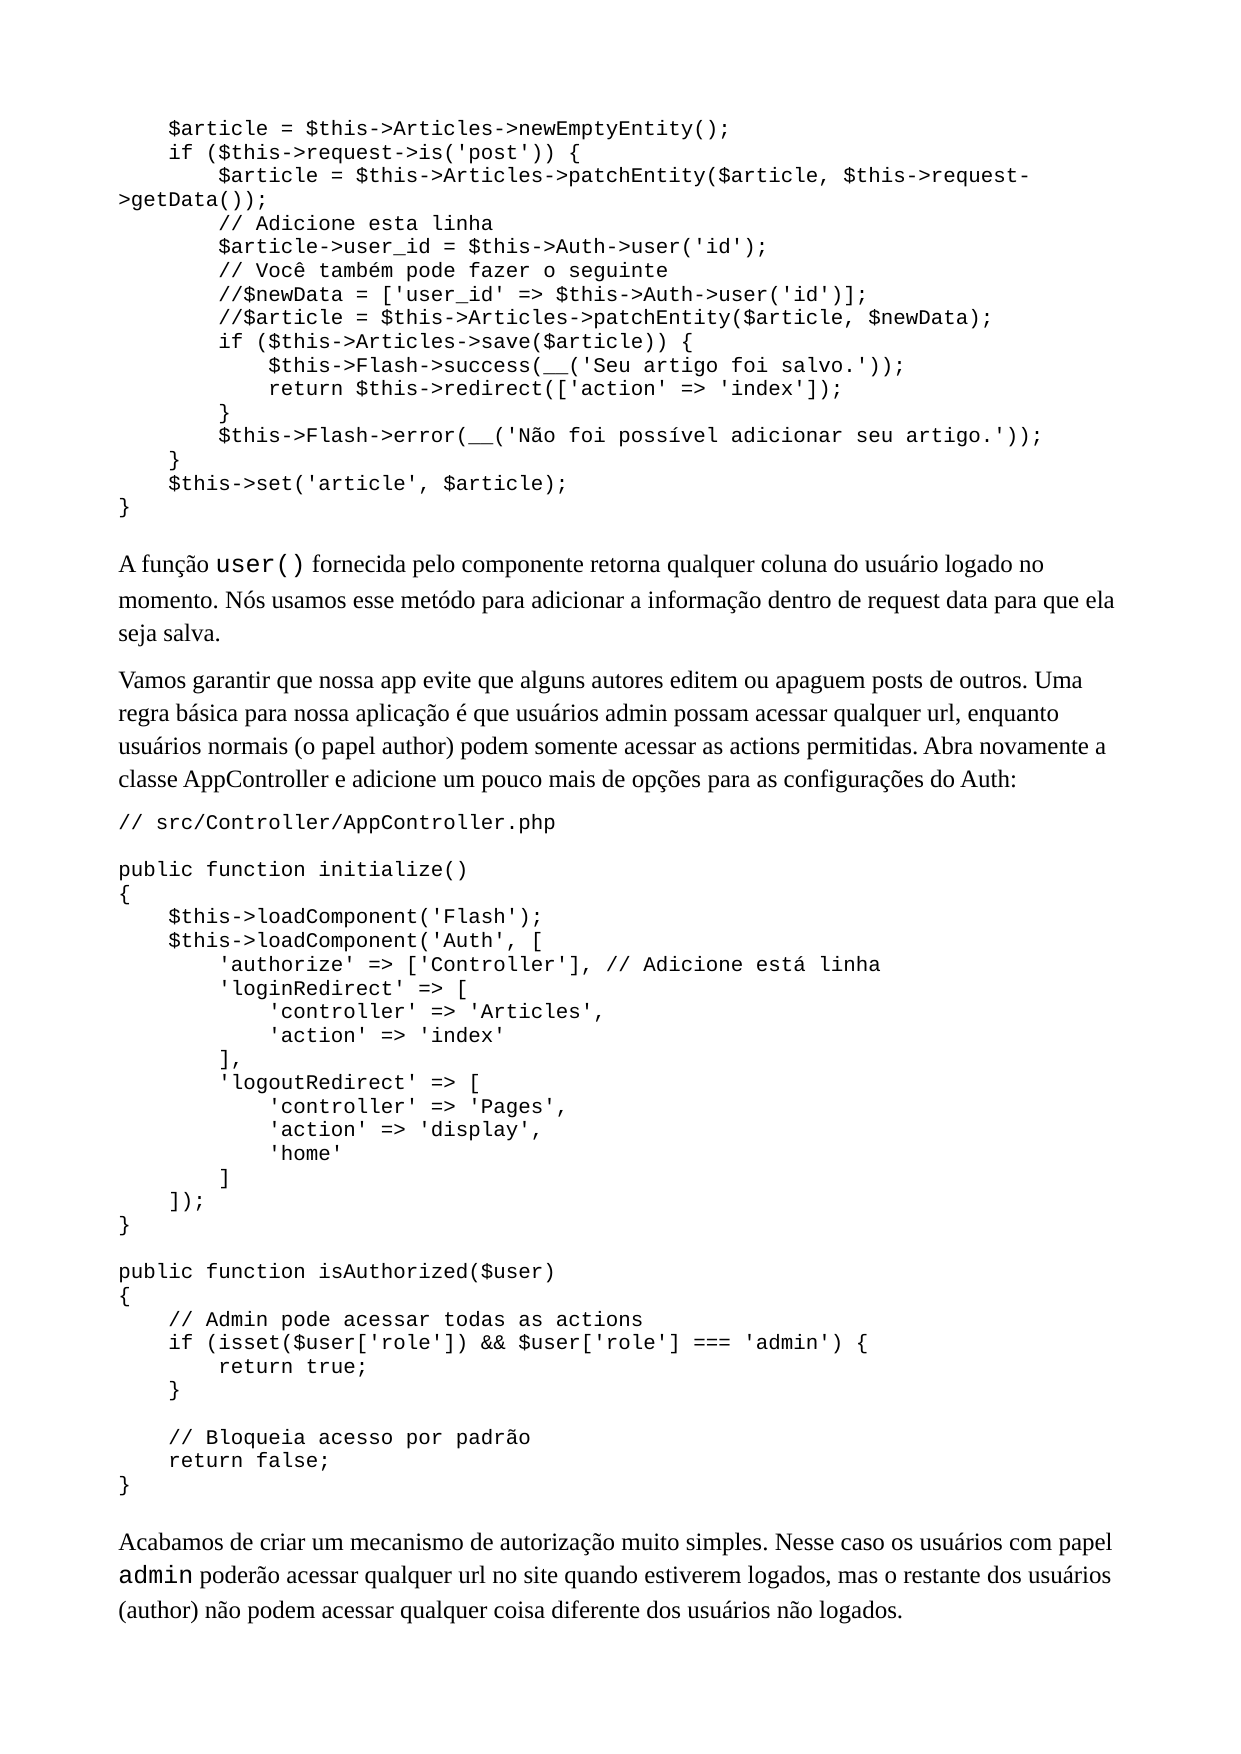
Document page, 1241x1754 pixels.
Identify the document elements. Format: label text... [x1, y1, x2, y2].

text return false; [118, 1450, 1122, 1474]
text ]); [118, 1190, 1122, 1214]
text $this->loadComponent('Flash'); [118, 907, 1122, 930]
text A função user() fornecida pelo componente retorna qualquer coluna do usuário logado no momento. Nós usamos esse metódo para adicionar a informação dentro de request data para que ela seja salva. [118, 549, 1122, 646]
text if (isset($user['role']) && $user['role'] === 'admin') { [118, 1332, 1122, 1356]
text public function initialize() [118, 859, 1122, 883]
text 'loginRedirect' => [ [118, 977, 1122, 1001]
text Acabamos de criar um mecanismo de autorização muito simples. Nesse caso os usuários com papel admin poderão acessar qualquer url no site quando estiverem logados, mas o restante dos usuários (author) não podem acessar qualquer coisa diferente dos usuários não logados. [118, 1527, 1122, 1624]
text 'logoutRedirect' => [ [118, 1072, 1122, 1096]
text 'home' [118, 1143, 1122, 1167]
text public function isAuthorized($user) [118, 1261, 1122, 1285]
text // Bloqueia acesso por padrão [118, 1427, 1122, 1450]
text //$article = $this->Articles->patchEntity($article, $newData); [118, 307, 1122, 331]
text $article->user_id = $this->Auth->user('id'); [118, 236, 1122, 260]
text { [118, 1285, 1122, 1308]
text if ($this->Articles->save($article)) { [118, 331, 1122, 354]
text return $this->redirect(['action' => 'index']); [118, 378, 1122, 402]
text $this->loadComponent('Auth', [ [118, 930, 1122, 954]
text if ($this->request->is('post')) { [118, 142, 1122, 165]
text 'controller' => 'Articles', [118, 1001, 1122, 1025]
text // src/Controller/AppController.php [118, 812, 1122, 836]
text $this->Flash->success(__('Seu artigo foi salvo.')); [118, 354, 1122, 378]
text 'action' => 'index' [118, 1025, 1122, 1048]
text $this->Flash->error(__('Não foi possível adicionar seu artigo.')); [118, 426, 1122, 449]
text $article = $this->Articles->patchEntity($article, $this->request->getData()); [118, 165, 1122, 213]
text } [118, 1214, 1122, 1238]
text } [118, 402, 1122, 426]
text } [118, 1474, 1122, 1498]
text 'authorize' => ['Controller'], // Adicione está linha [118, 954, 1122, 977]
text //$newData = ['user_id' => $this->Auth->user('id')]; [118, 284, 1122, 307]
text // Admin pode acessar todas as actions [118, 1308, 1122, 1332]
text // Você também pode fazer o seguinte [118, 260, 1122, 284]
text } [118, 1379, 1122, 1403]
text 'controller' => 'Pages', [118, 1096, 1122, 1119]
text return true; [118, 1356, 1122, 1379]
text // Adicione esta linha [118, 213, 1122, 236]
text } [118, 449, 1122, 473]
text $article = $this->Articles->newEmptyEntity(); [118, 118, 1122, 142]
text ] [118, 1167, 1122, 1190]
text Vamos garantir que nossa app evite que alguns autores editem ou apaguem posts de outros. Uma regra básica para nossa aplicação é que usuários admin possam acessar qualquer url, enquanto usuários normais (o papel author) podem somente acessar as actions permitidas. Abra novamente a classe AppController e adicione um pouco mais de opções para as configurações do Auth: [118, 665, 1122, 793]
text } [118, 496, 1122, 520]
text { [118, 883, 1122, 907]
text $this->set('article', $article); [118, 473, 1122, 496]
text 'action' => 'display', [118, 1119, 1122, 1143]
text ], [118, 1048, 1122, 1072]
